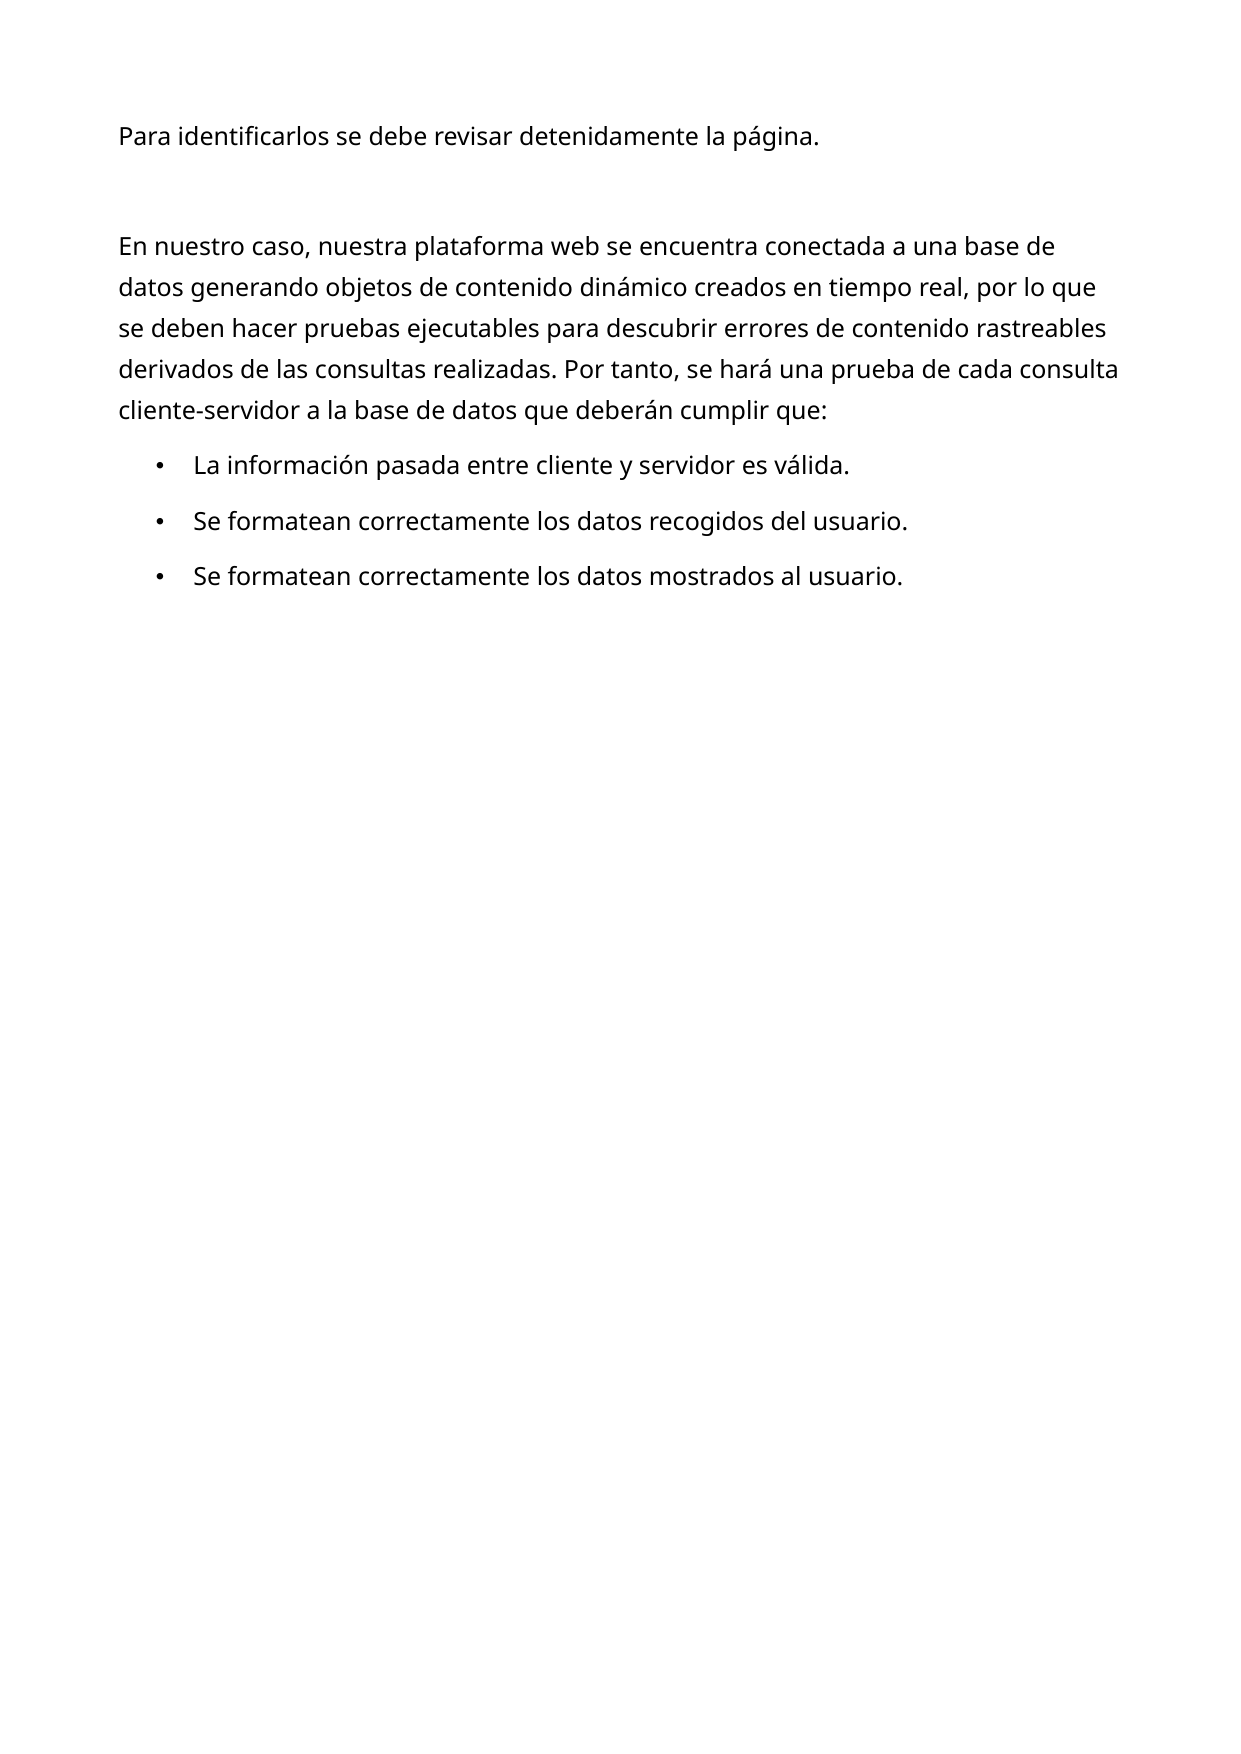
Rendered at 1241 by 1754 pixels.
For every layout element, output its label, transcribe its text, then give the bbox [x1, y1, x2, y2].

list Se formatean correctamente los datos mostrados al usuario. [156, 558, 1122, 593]
text En nuestro caso, nuestra plataforma web se encuentra conectada a una base de datos generando objetos de contenido dinámico creados en tiempo real, por lo que se deben hacer pruebas ejecutables para descubrir errores de contenido rastreables derivados de las consultas realizadas. Por tanto, se hará una prueba de cada consulta cliente-servidor a la base de datos que deberán cumplir que: [118, 229, 1122, 426]
list La información pasada entre cliente y servidor es válida. [156, 448, 1122, 482]
text Para identificarlos se debe revisar detenidamente la página. [118, 118, 1122, 152]
list Se formatean correctamente los datos recogidos del usuario. [156, 503, 1122, 537]
